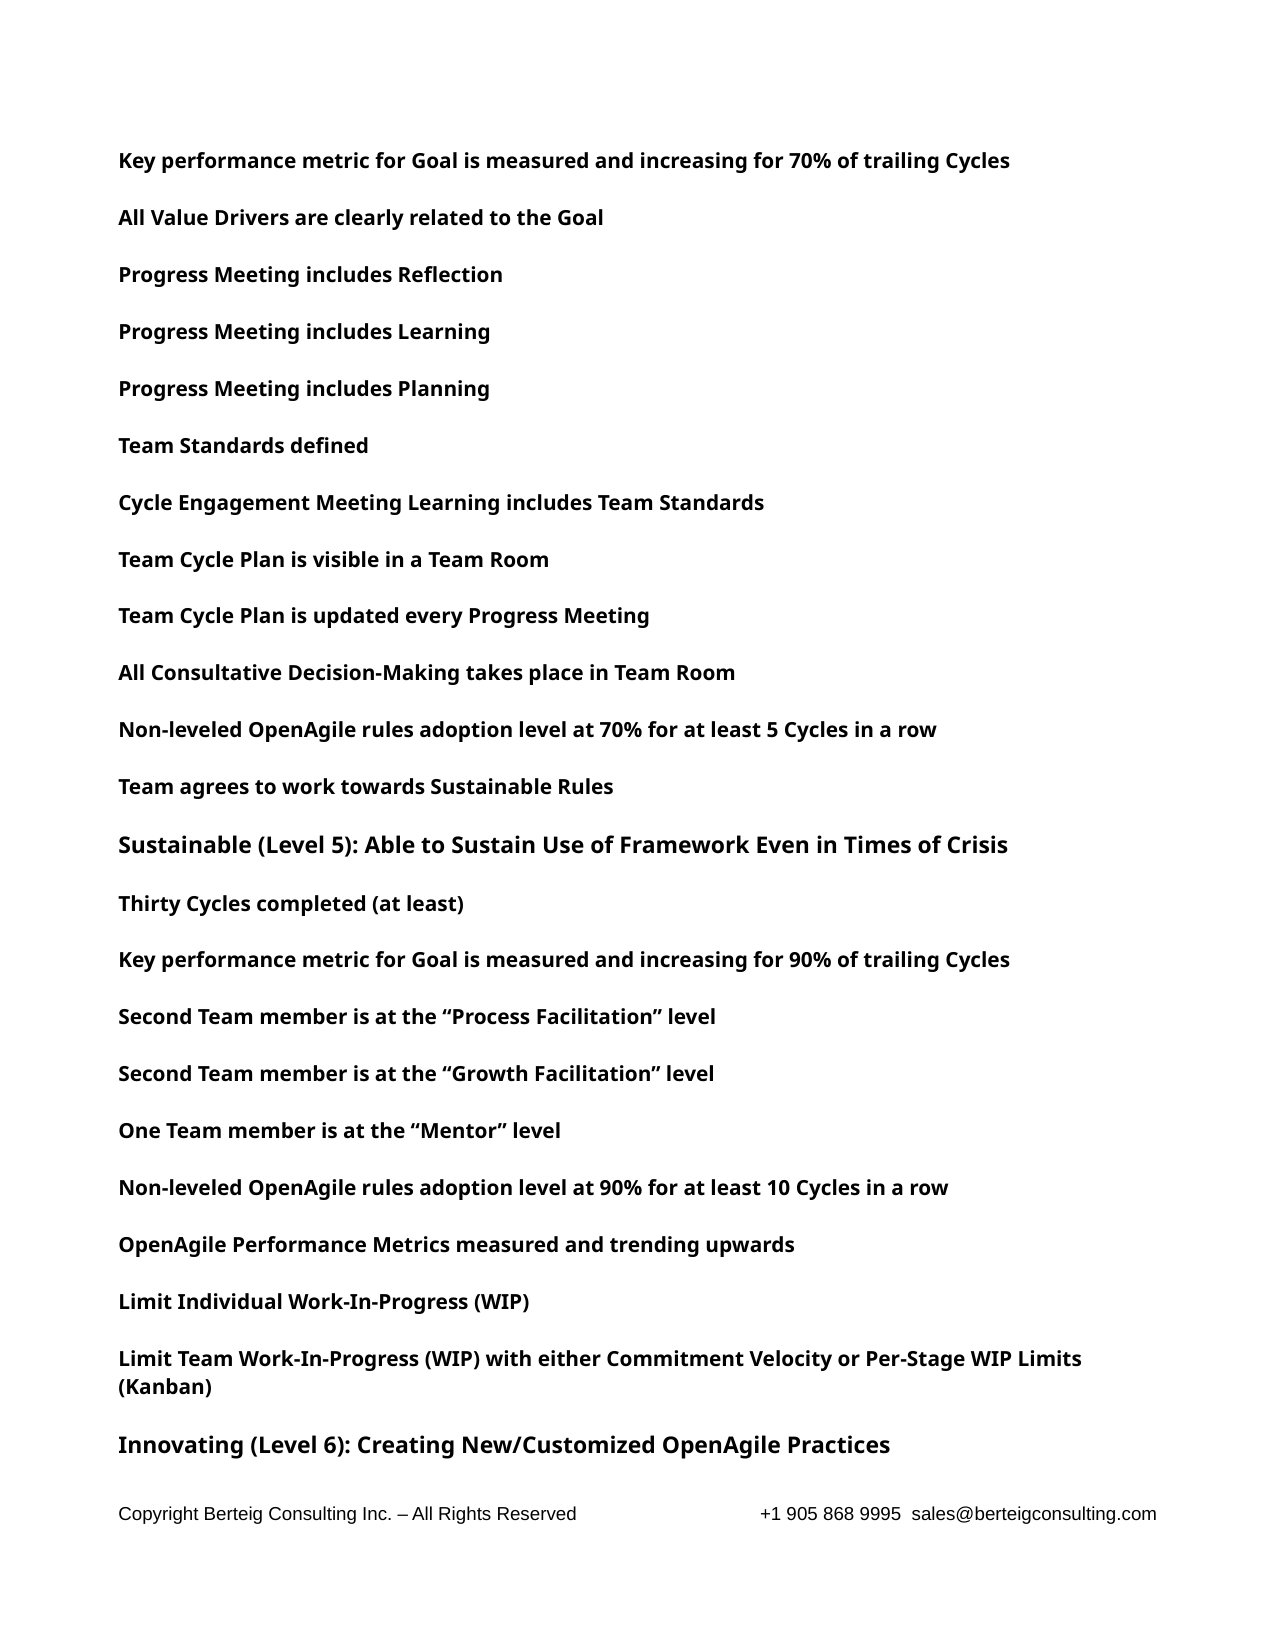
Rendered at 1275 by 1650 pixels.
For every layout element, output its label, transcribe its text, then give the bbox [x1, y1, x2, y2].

text Progress Meeting includes Reflection [118, 260, 1157, 289]
text Progress Meeting includes Planning [118, 374, 1157, 402]
text All Consultative Decision-Making takes place in Team Room [118, 658, 1157, 687]
text OpenAgile Performance Metrics measured and trending upwards [118, 1230, 1157, 1258]
text Non-leveled OpenAgile rules adoption level at 70% for at least 5 Cycles in a row [118, 715, 1157, 744]
text Team Cycle Plan is visible in a Team Room [118, 545, 1157, 573]
text Second Team member is at the “Growth Facilitation” level [118, 1059, 1157, 1088]
text Limit Individual Work-In-Progress (WIP) [118, 1287, 1157, 1315]
text All Value Drivers are clearly related to the Goal [118, 203, 1157, 232]
text Key performance metric for Goal is measured and increasing for 70% of trailing Cycles [118, 147, 1157, 175]
text Innovating (Level 6): Creating New/Customized OpenAgile Practices [118, 1429, 1157, 1460]
text Sustainable (Level 5): Able to Sustain Use of Framework Even in Times of Crisis [118, 829, 1157, 860]
text Team agrees to work towards Sustainable Rules [118, 772, 1157, 801]
text Team Standards defined [118, 431, 1157, 459]
text Second Team member is at the “Process Facilitation” level [118, 1002, 1157, 1031]
text Cycle Engagement Meeting Learning includes Team Standards [118, 488, 1157, 516]
text Limit Team Work-In-Progress (WIP) with either Commitment Velocity or Per-Stage WIP Limits (Kanban) [118, 1344, 1157, 1401]
text Thirty Cycles completed (at least) [118, 889, 1157, 917]
text One Team member is at the “Mentor” level [118, 1116, 1157, 1145]
text Progress Meeting includes Learning [118, 317, 1157, 346]
text Key performance metric for Goal is measured and increasing for 90% of trailing Cycles [118, 946, 1157, 974]
text Team Cycle Plan is updated every Progress Meeting [118, 602, 1157, 630]
text Non-leveled OpenAgile rules adoption level at 90% for at least 10 Cycles in a row [118, 1173, 1157, 1202]
